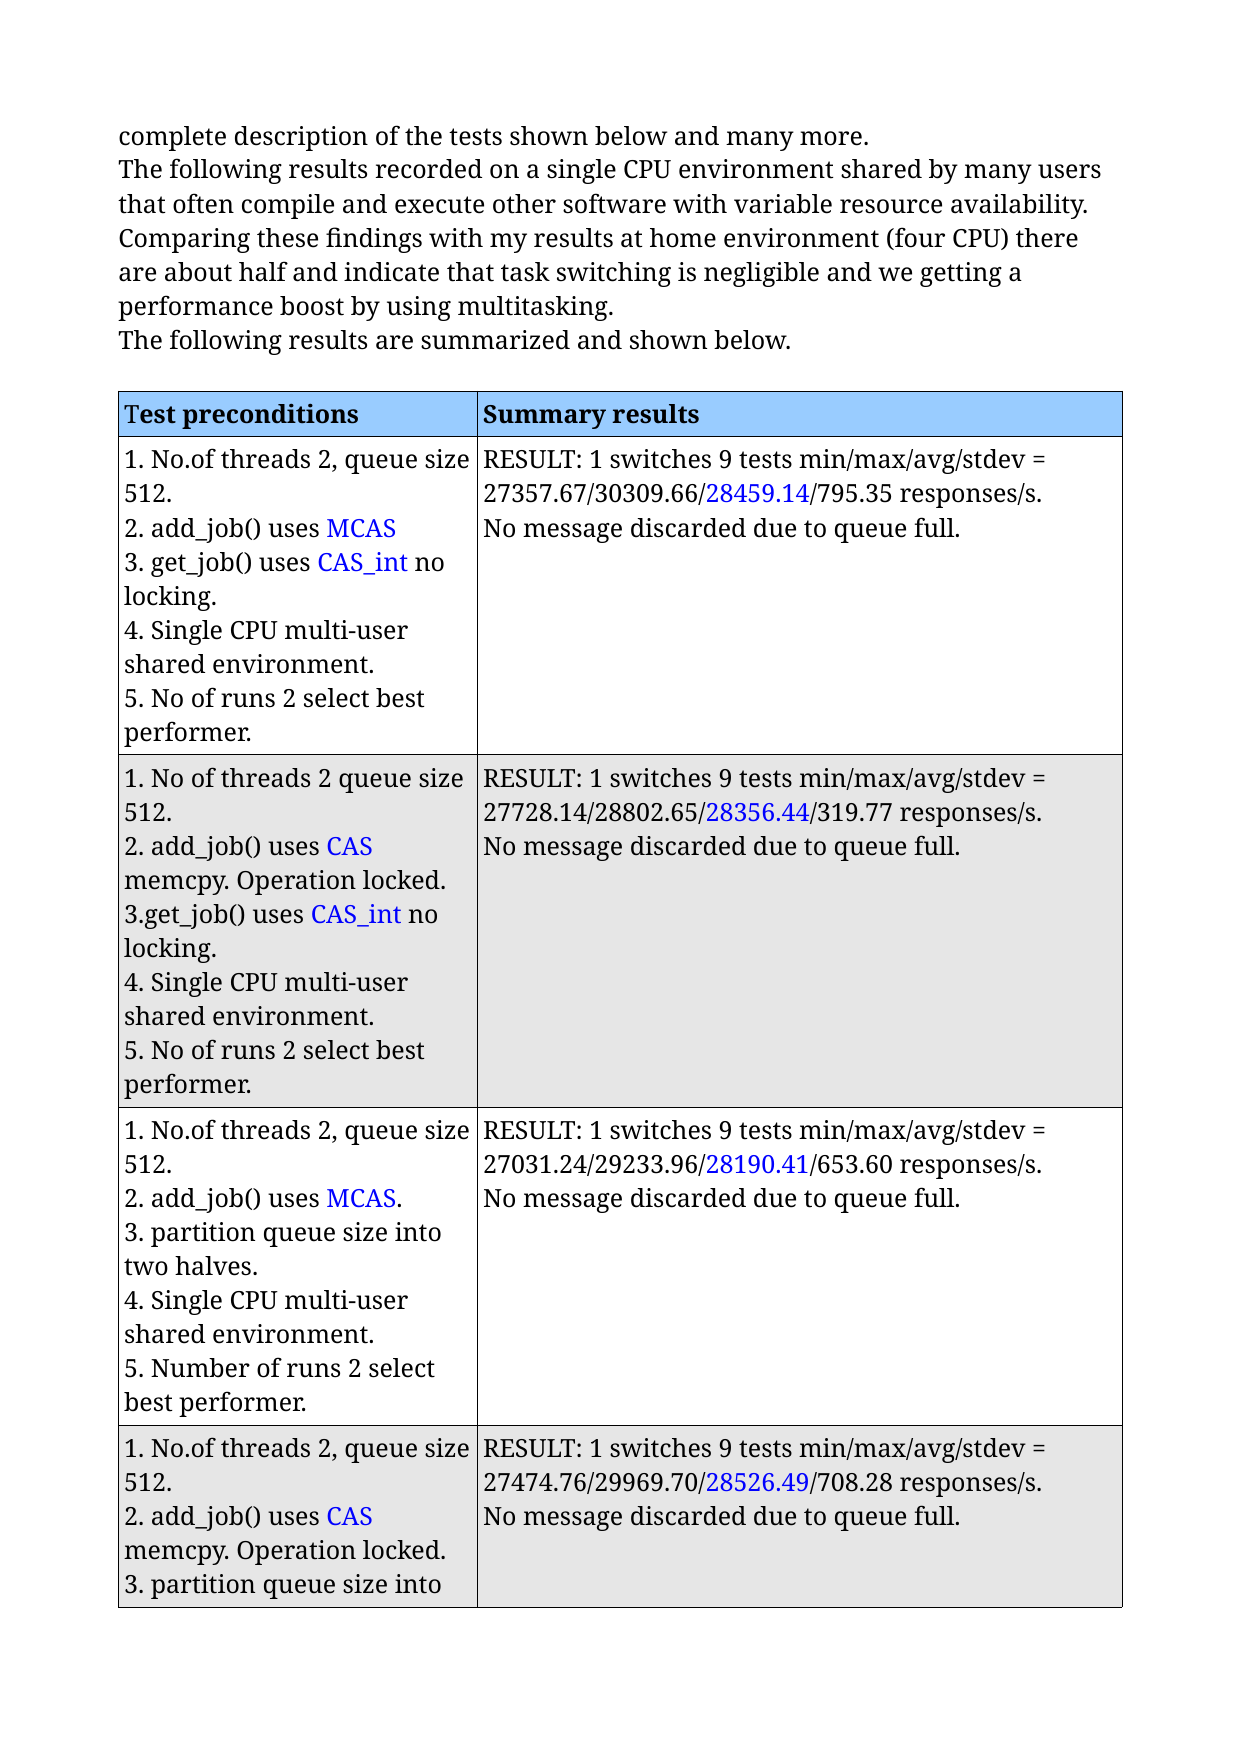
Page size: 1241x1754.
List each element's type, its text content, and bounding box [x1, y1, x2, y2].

table_cell 1. No.of threads 2, queue size 512. 2. add_job() uses MCAS. 3. partition queue size into two halves. 4. Single CPU multi-user shared environment. 5. Number of runs 2 select best performer. [119, 1108, 477, 1425]
table_cell 1. No of threads 2 queue size 512. 2. add_job() uses CAS memcpy. Operation locked. 3.get_job() uses CAS_int no locking. 4. Single CPU multi-user shared environment. 5. No of runs 2 select best performer. [119, 755, 477, 1107]
text complete description of the tests shown below and many more. [118, 118, 1122, 152]
table_header Summary results [478, 392, 1122, 436]
table_cell 1. No.of threads 2, queue size 512. 2. add_job() uses CAS memcpy. Operation locked. 3. partition queue size into [119, 1426, 477, 1607]
table_cell RESULT: 1 switches 9 tests min/max/avg/stdev = 27474.76/29969.70/28526.49/708.28 responses/s. No message discarded due to queue full. [478, 1426, 1122, 1607]
table_cell RESULT: 1 switches 9 tests min/max/avg/stdev = 27031.24/29233.96/28190.41/653.60 responses/s. No message discarded due to queue full. [478, 1108, 1122, 1425]
table_cell 1. No.of threads 2, queue size 512. 2. add_job() uses MCAS 3. get_job() uses CAS_int no locking. 4. Single CPU multi-user shared environment. 5. No of runs 2 select best performer. [119, 437, 477, 754]
table_cell RESULT: 1 switches 9 tests min/max/avg/stdev = 27357.67/30309.66/28459.14/795.35 responses/s. No message discarded due to queue full. [478, 437, 1122, 754]
text The following results are summarized and shown below. [118, 322, 1122, 357]
table_header Test preconditions [119, 392, 477, 436]
table_cell RESULT: 1 switches 9 tests min/max/avg/stdev = 27728.14/28802.65/28356.44/319.77 responses/s. No message discarded due to queue full. [478, 755, 1122, 1107]
text Comparing these findings with my results at home environment (four CPU) there are about half and indicate that task switching is negligible and we getting a performance boost by using multitasking. [118, 220, 1122, 322]
text The following results recorded on a single CPU environment shared by many users that often compile and execute other software with variable resource availability. [118, 152, 1122, 220]
